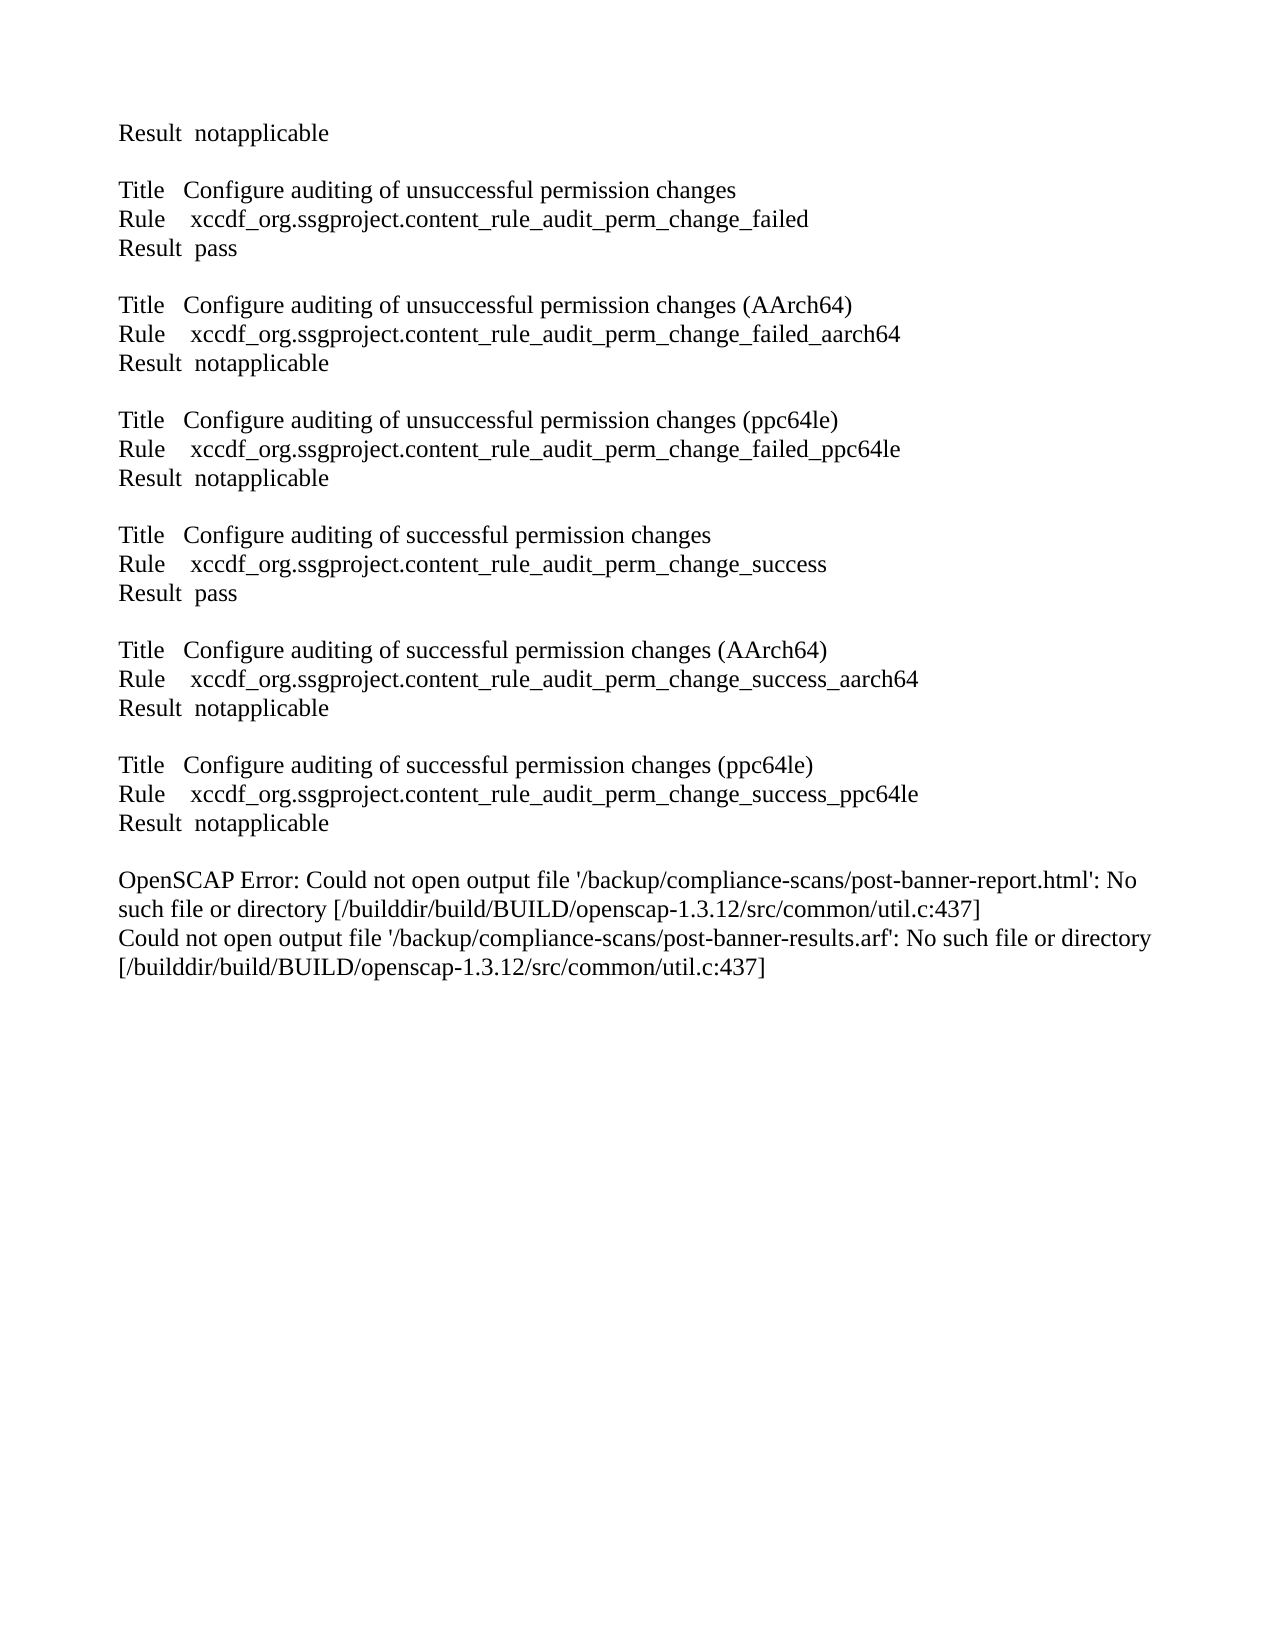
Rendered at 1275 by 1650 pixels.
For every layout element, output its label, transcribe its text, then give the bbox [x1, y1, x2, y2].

text Result pass [118, 233, 1157, 262]
text Title Configure auditing of unsuccessful permission changes [118, 176, 1157, 204]
text Rule xccdf_org.ssgproject.content_rule_audit_perm_change_failed_aarch64 [118, 319, 1157, 348]
text Result notapplicable [118, 808, 1157, 837]
text Result pass [118, 578, 1157, 607]
text Result notapplicable [118, 348, 1157, 377]
text Result notapplicable [118, 463, 1157, 492]
text Title Configure auditing of unsuccessful permission changes (ppc64le) [118, 406, 1157, 434]
text Result notapplicable [118, 693, 1157, 722]
text Rule xccdf_org.ssgproject.content_rule_audit_perm_change_success_aarch64 [118, 664, 1157, 693]
text OpenSCAP Error: Could not open output file '/backup/compliance-scans/post-banner-report.html': No such file or directory [/builddir/build/BUILD/openscap-1.3.12/src/common/util.c:437] [118, 866, 1157, 923]
text Title Configure auditing of successful permission changes (AArch64) [118, 636, 1157, 664]
text Result notapplicable [118, 118, 1157, 147]
text Title Configure auditing of successful permission changes (ppc64le) [118, 751, 1157, 779]
text Could not open output file '/backup/compliance-scans/post-banner-results.arf': No such file or directory [/builddir/build/BUILD/openscap-1.3.12/src/common/util.c:437] [118, 923, 1157, 981]
text Rule xccdf_org.ssgproject.content_rule_audit_perm_change_failed_ppc64le [118, 434, 1157, 463]
text Title Configure auditing of unsuccessful permission changes (AArch64) [118, 291, 1157, 319]
text Rule xccdf_org.ssgproject.content_rule_audit_perm_change_failed [118, 204, 1157, 233]
text Rule xccdf_org.ssgproject.content_rule_audit_perm_change_success_ppc64le [118, 779, 1157, 808]
text Rule xccdf_org.ssgproject.content_rule_audit_perm_change_success [118, 549, 1157, 578]
text Title Configure auditing of successful permission changes [118, 521, 1157, 549]
